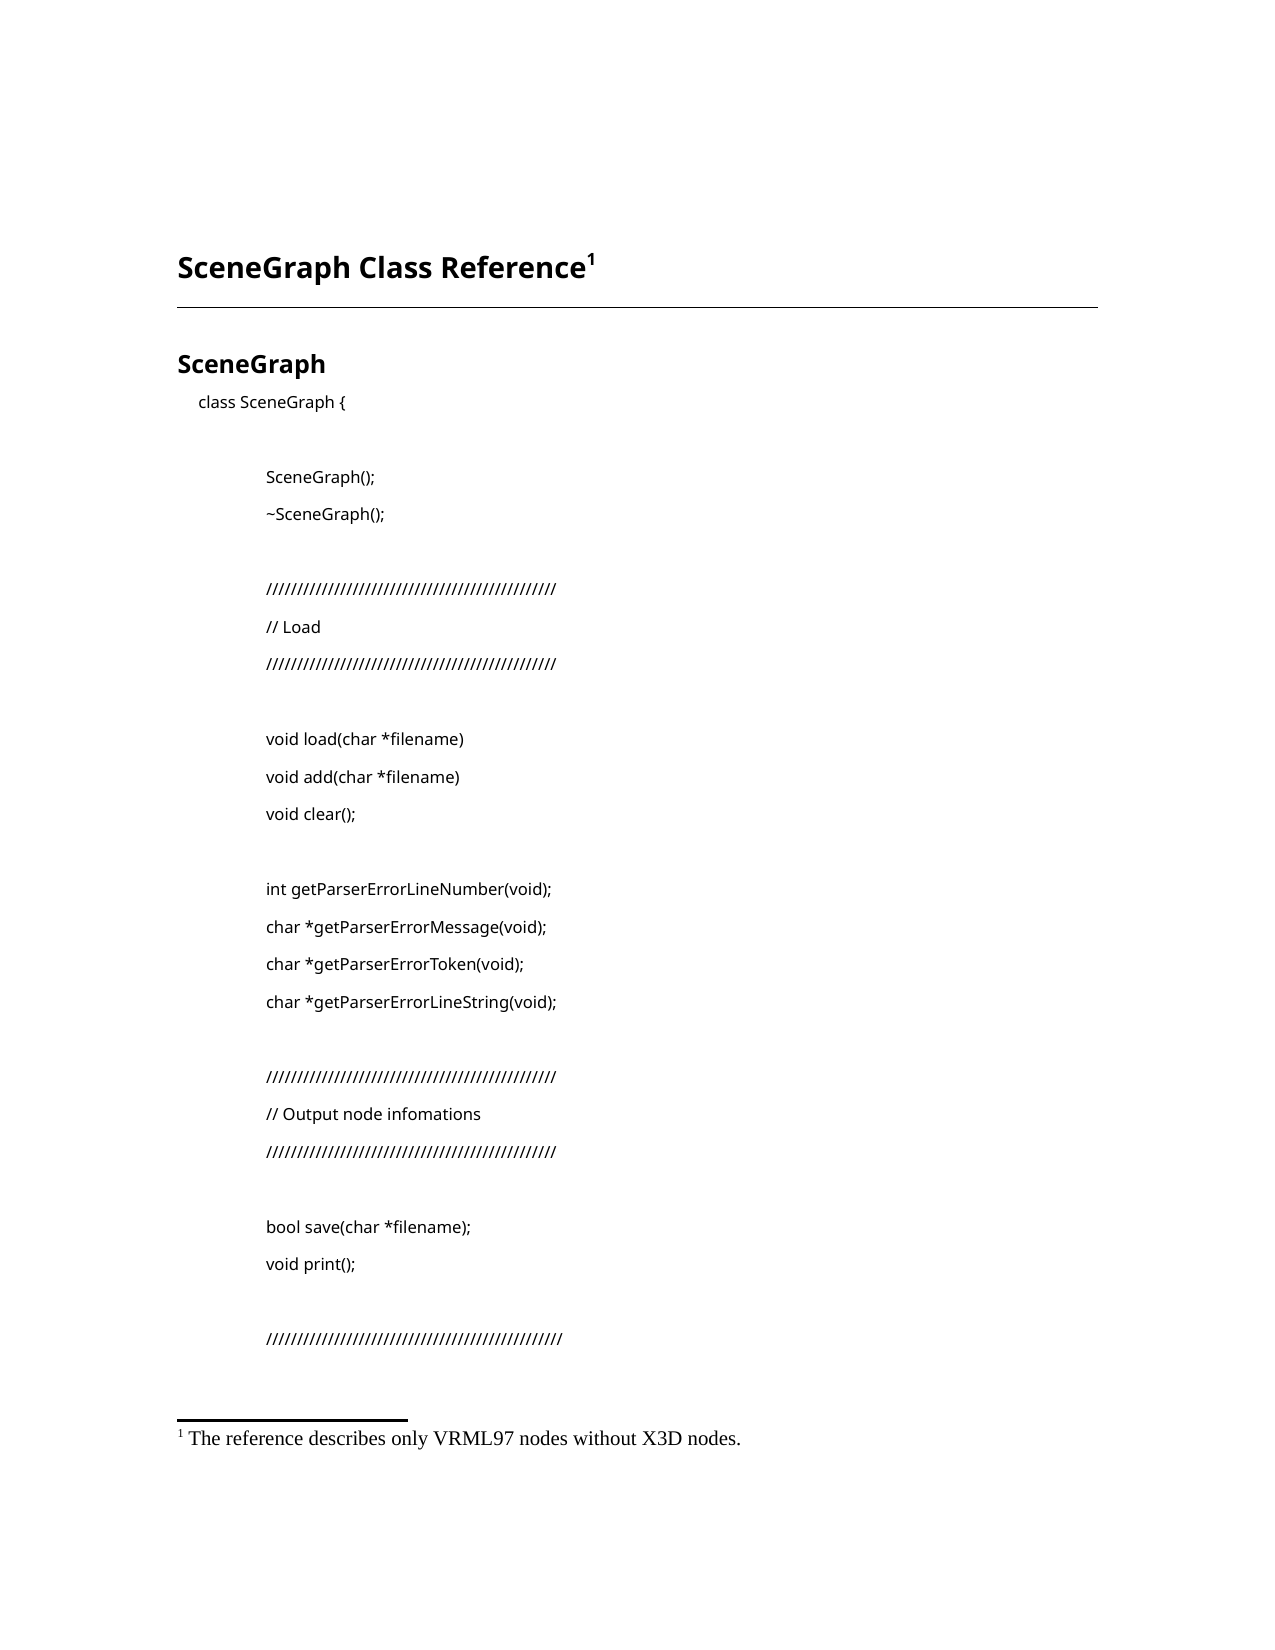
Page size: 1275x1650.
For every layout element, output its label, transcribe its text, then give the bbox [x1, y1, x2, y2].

text SceneGraph(); [198, 458, 1098, 496]
text bool save(char *filename); [198, 1208, 1098, 1246]
text The reference describes only VRML97 nodes without X3D nodes. [177, 1427, 1098, 1450]
text int getParserErrorLineNumber(void); [198, 871, 1098, 908]
text void add(char *filename) [198, 758, 1098, 796]
text /////////////////////////////////////////////// [198, 571, 1098, 608]
text // Output node infomations [198, 1096, 1098, 1133]
text char *getParserErrorToken(void); [198, 946, 1098, 983]
subtitle SceneGraph Class Reference [177, 230, 1098, 307]
text void clear(); [198, 796, 1098, 833]
text void print(); [198, 1246, 1098, 1283]
text char *getParserErrorMessage(void); [198, 908, 1098, 946]
text /////////////////////////////////////////////// [198, 1133, 1098, 1171]
text // Load [198, 608, 1098, 646]
text char *getParserErrorLineString(void); [198, 983, 1098, 1021]
text /////////////////////////////////////////////// [198, 646, 1098, 683]
subtitle SceneGraph [177, 346, 1098, 383]
text ~SceneGraph(); [198, 496, 1098, 533]
text class SceneGraph { [198, 383, 1098, 421]
text //////////////////////////////////////////////// [198, 1321, 1098, 1358]
text void load(char *filename) [198, 721, 1098, 758]
text /////////////////////////////////////////////// [198, 1058, 1098, 1096]
